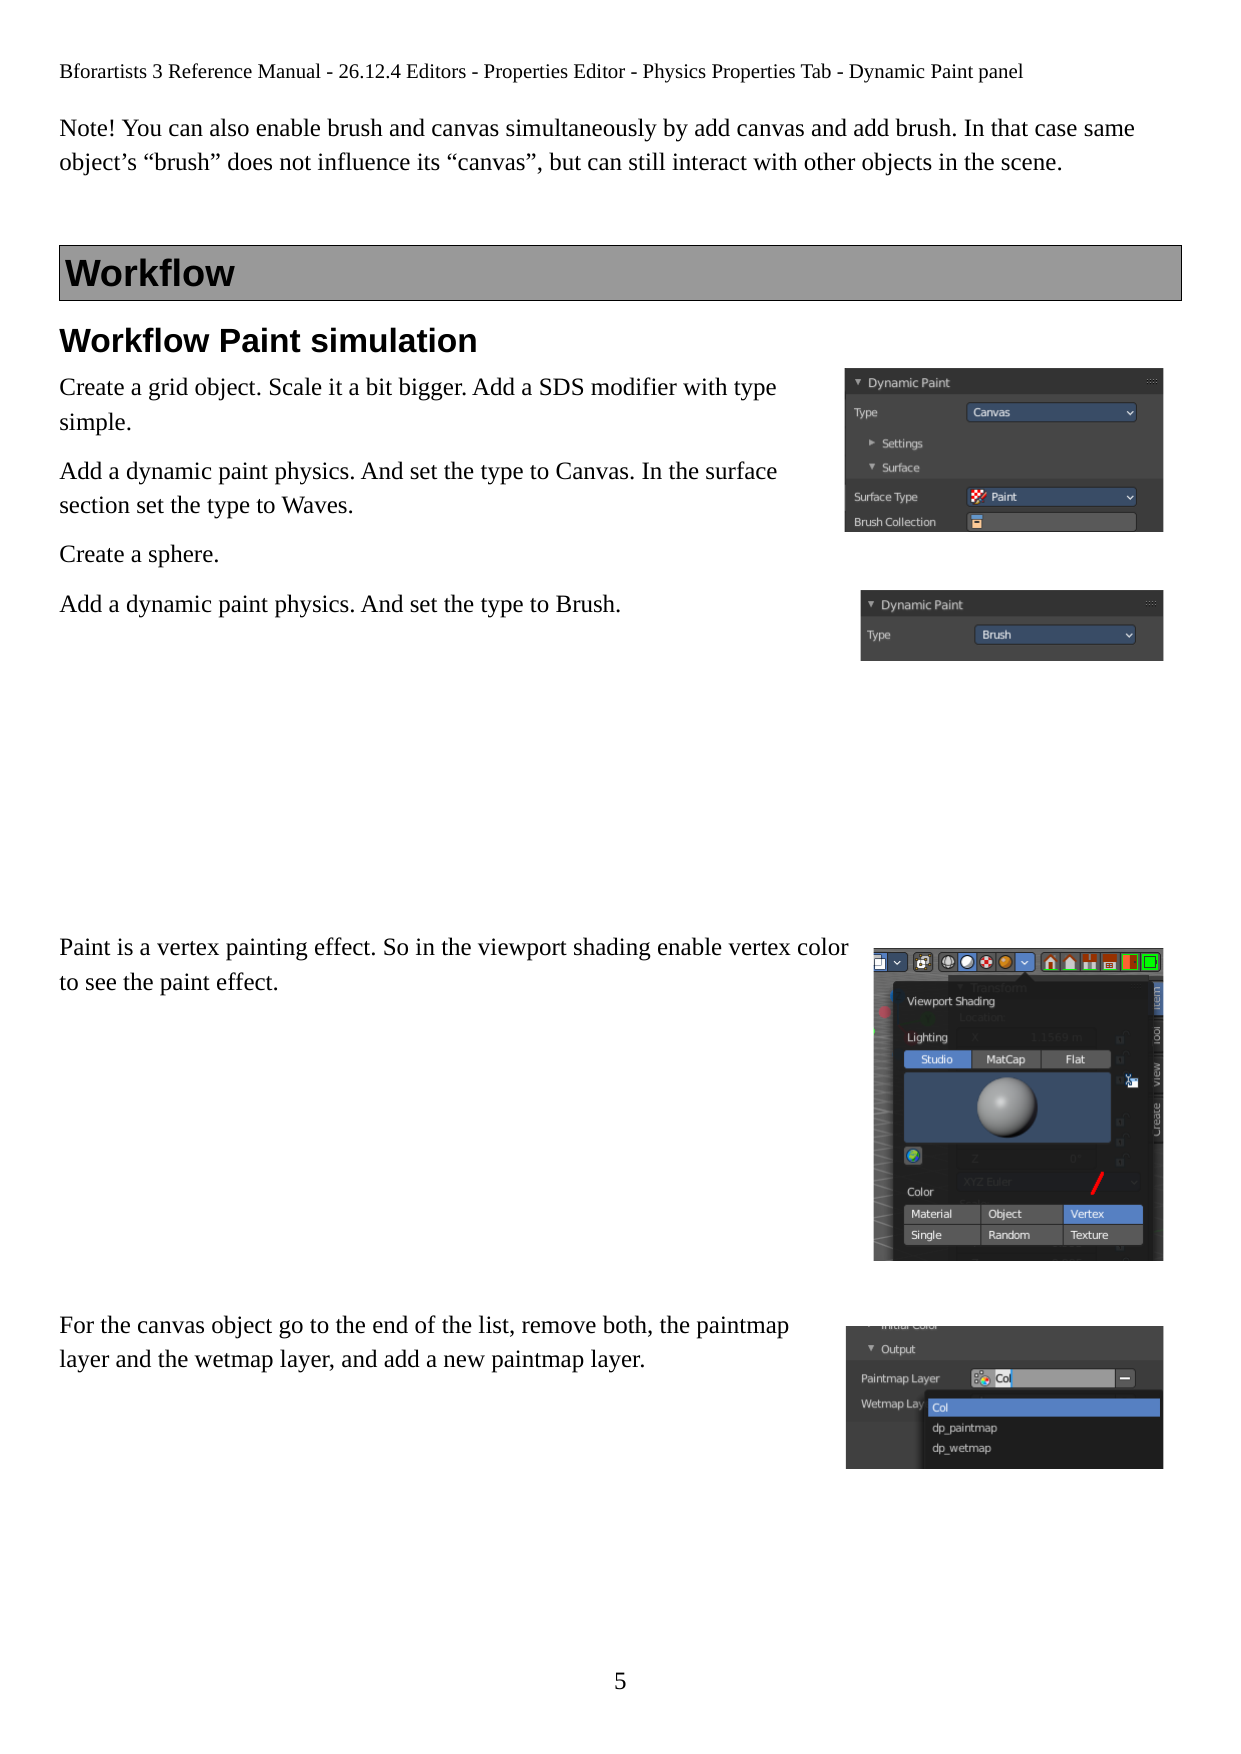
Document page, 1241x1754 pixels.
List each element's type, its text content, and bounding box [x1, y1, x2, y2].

text Add a dynamic paint physics. And set the type to Canvas. In the surface section set the type to Waves. [59, 456, 844, 519]
picture [873, 948, 1164, 1261]
text Paint is a vertex painting effect. So in the viewport shading enable vertex color to see the paint effect. [59, 932, 1181, 995]
text Create a grid object. Scale it a bit bigger. Add a SDS modifier with type simple. [59, 372, 844, 436]
picture [845, 1326, 1164, 1469]
subtitle Workflow Paint simulation [59, 321, 1181, 360]
text Add a dynamic paint physics. And set the type to Brush. [59, 589, 1181, 617]
text For the canvas object go to the end of the list, remove both, the paintmap layer and the wetmap layer, and add a new paintmap layer. [59, 1310, 1181, 1373]
picture [844, 368, 1164, 532]
table_header Workflow [60, 246, 1181, 300]
text Create a sphere. [59, 539, 1181, 568]
text Note! You can also enable brush and canvas simultaneously by add canvas and add brush. In that case same object’s “brush” does not influence its “canvas”, but can still interact with other objects in the scene. [59, 113, 1181, 176]
picture [860, 590, 1164, 661]
